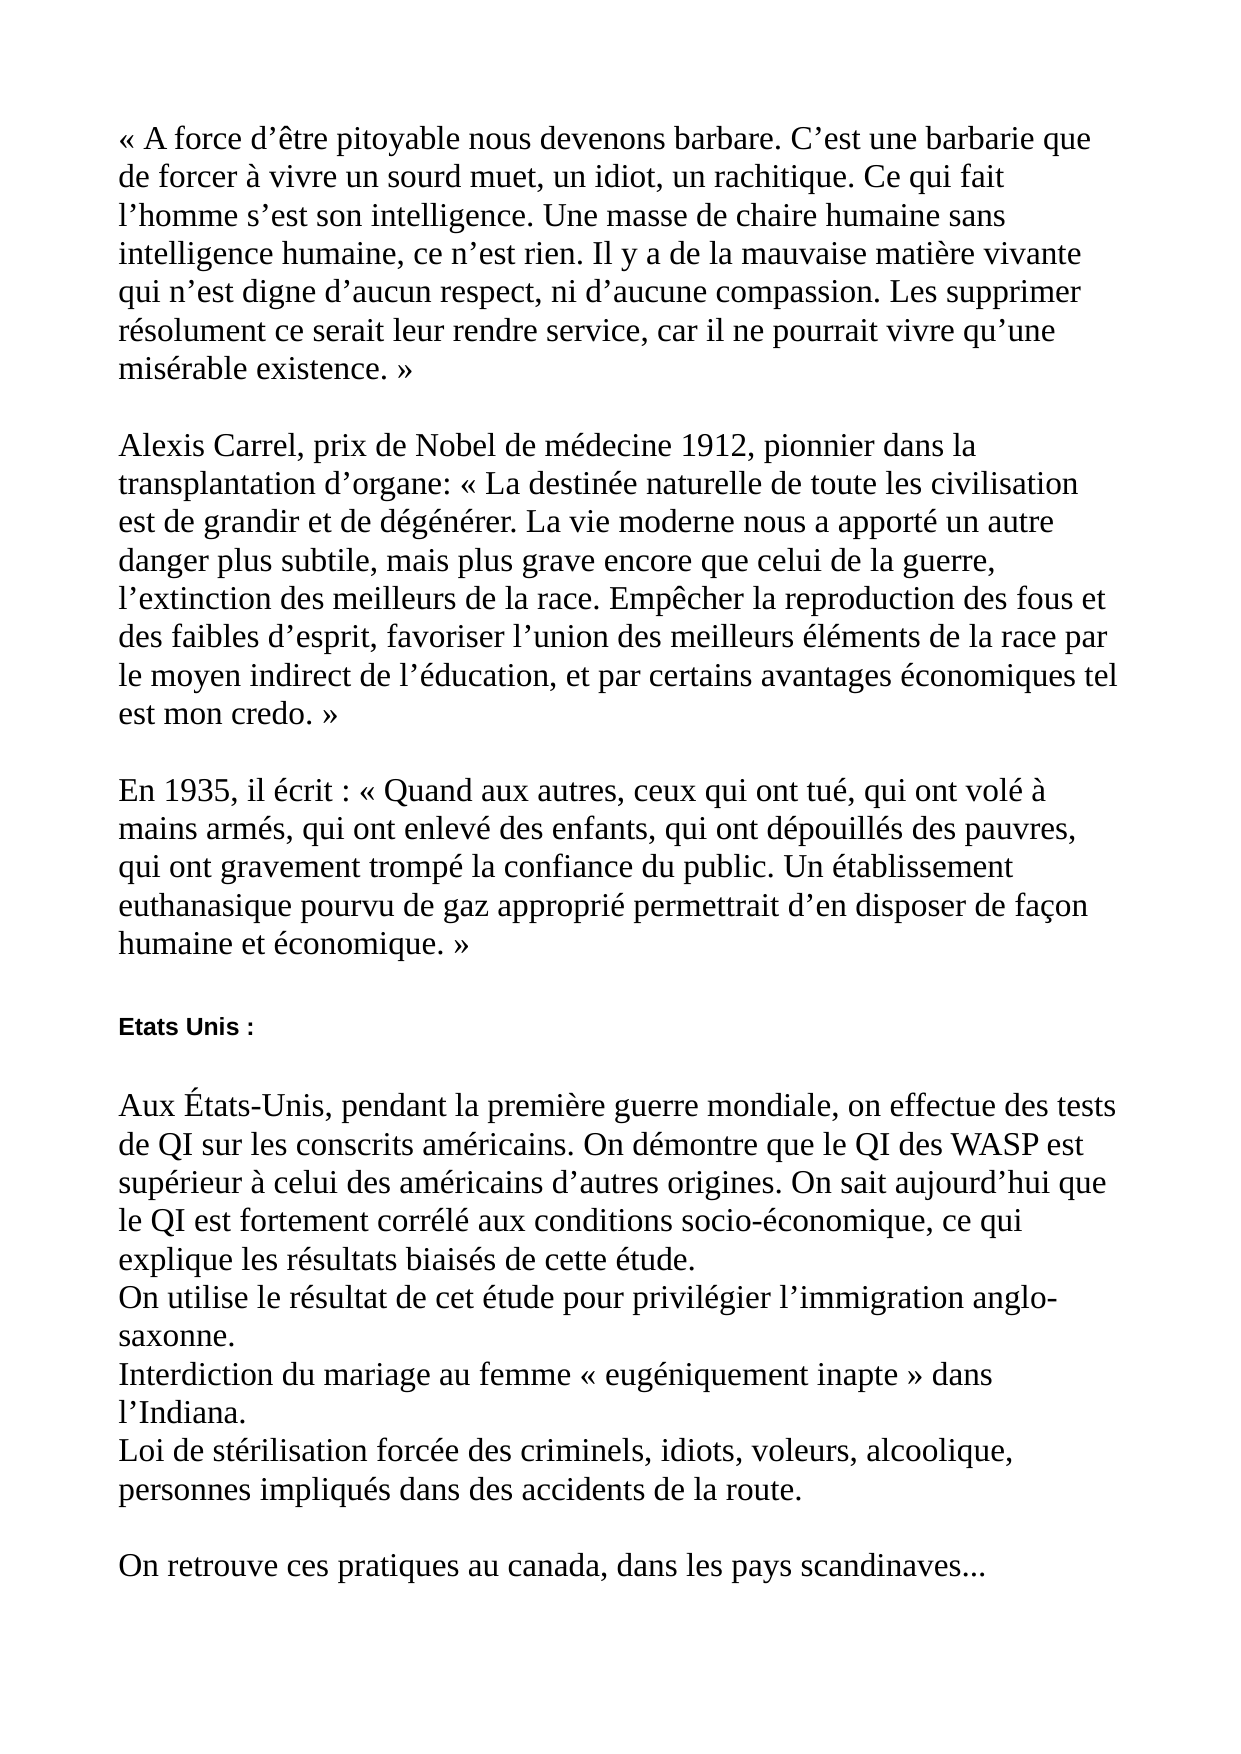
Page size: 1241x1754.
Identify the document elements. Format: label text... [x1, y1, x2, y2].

text Loi de stérilisation forcée des criminels, idiots, voleurs, alcoolique, personnes impliqués dans des accidents de la route. [118, 1430, 1122, 1507]
text « A force d’être pitoyable nous devenons barbare. C’est une barbarie que de forcer à vivre un sourd muet, un idiot, un rachitique. Ce qui fait l’homme s’est son intelligence. Une masse de chaire humaine sans intelligence humaine, ce n’est rien. Il y a de la mauvaise matière vivante qui n’est digne d’aucun respect, ni d’aucune compassion. Les supprimer résolument ce serait leur rendre service, car il ne pourrait vivre qu’une misérable existence. » [118, 118, 1122, 386]
text On retrouve ces pratiques au canada, dans les pays scandinaves... [118, 1545, 1122, 1584]
subtitle Etats Unis : [118, 1012, 1122, 1041]
text Interdiction du mariage au femme « eugéniquement inapte » dans l’Indiana. [118, 1354, 1122, 1430]
text Alexis Carrel, prix de Nobel de médecine 1912, pionnier dans la transplantation d’organe: « La destinée naturelle de toute les civilisation est de grandir et de dégénérer. La vie moderne nous a apporté un autre danger plus subtile, mais plus grave encore que celui de la guerre, l’extinction des meilleurs de la race. Empêcher la reproduction des fous et des faibles d’esprit, favoriser l’union des meilleurs éléments de la race par le moyen indirect de l’éducation, et par certains avantages économiques tel est mon credo. » [118, 425, 1122, 731]
text On utilise le résultat de cet étude pour privilégier l’immigration anglo-saxonne. [118, 1277, 1122, 1354]
text Aux États-Unis, pendant la première guerre mondiale, on effectue des tests de QI sur les conscrits américains. On démontre que le QI des WASP est supérieur à celui des américains d’autres origines. On sait aujourd’hui que le QI est fortement corrélé aux conditions socio-économique, ce qui explique les résultats biaisés de cette étude. [118, 1085, 1122, 1277]
text En 1935, il écrit : « Quand aux autres, ceux qui ont tué, qui ont volé à mains armés, qui ont enlevé des enfants, qui ont dépouillés des pauvres, qui ont gravement trompé la confiance du public. Un établissement euthanasique pourvu de gaz approprié permettrait d’en disposer de façon humaine et économique. » [118, 770, 1122, 961]
